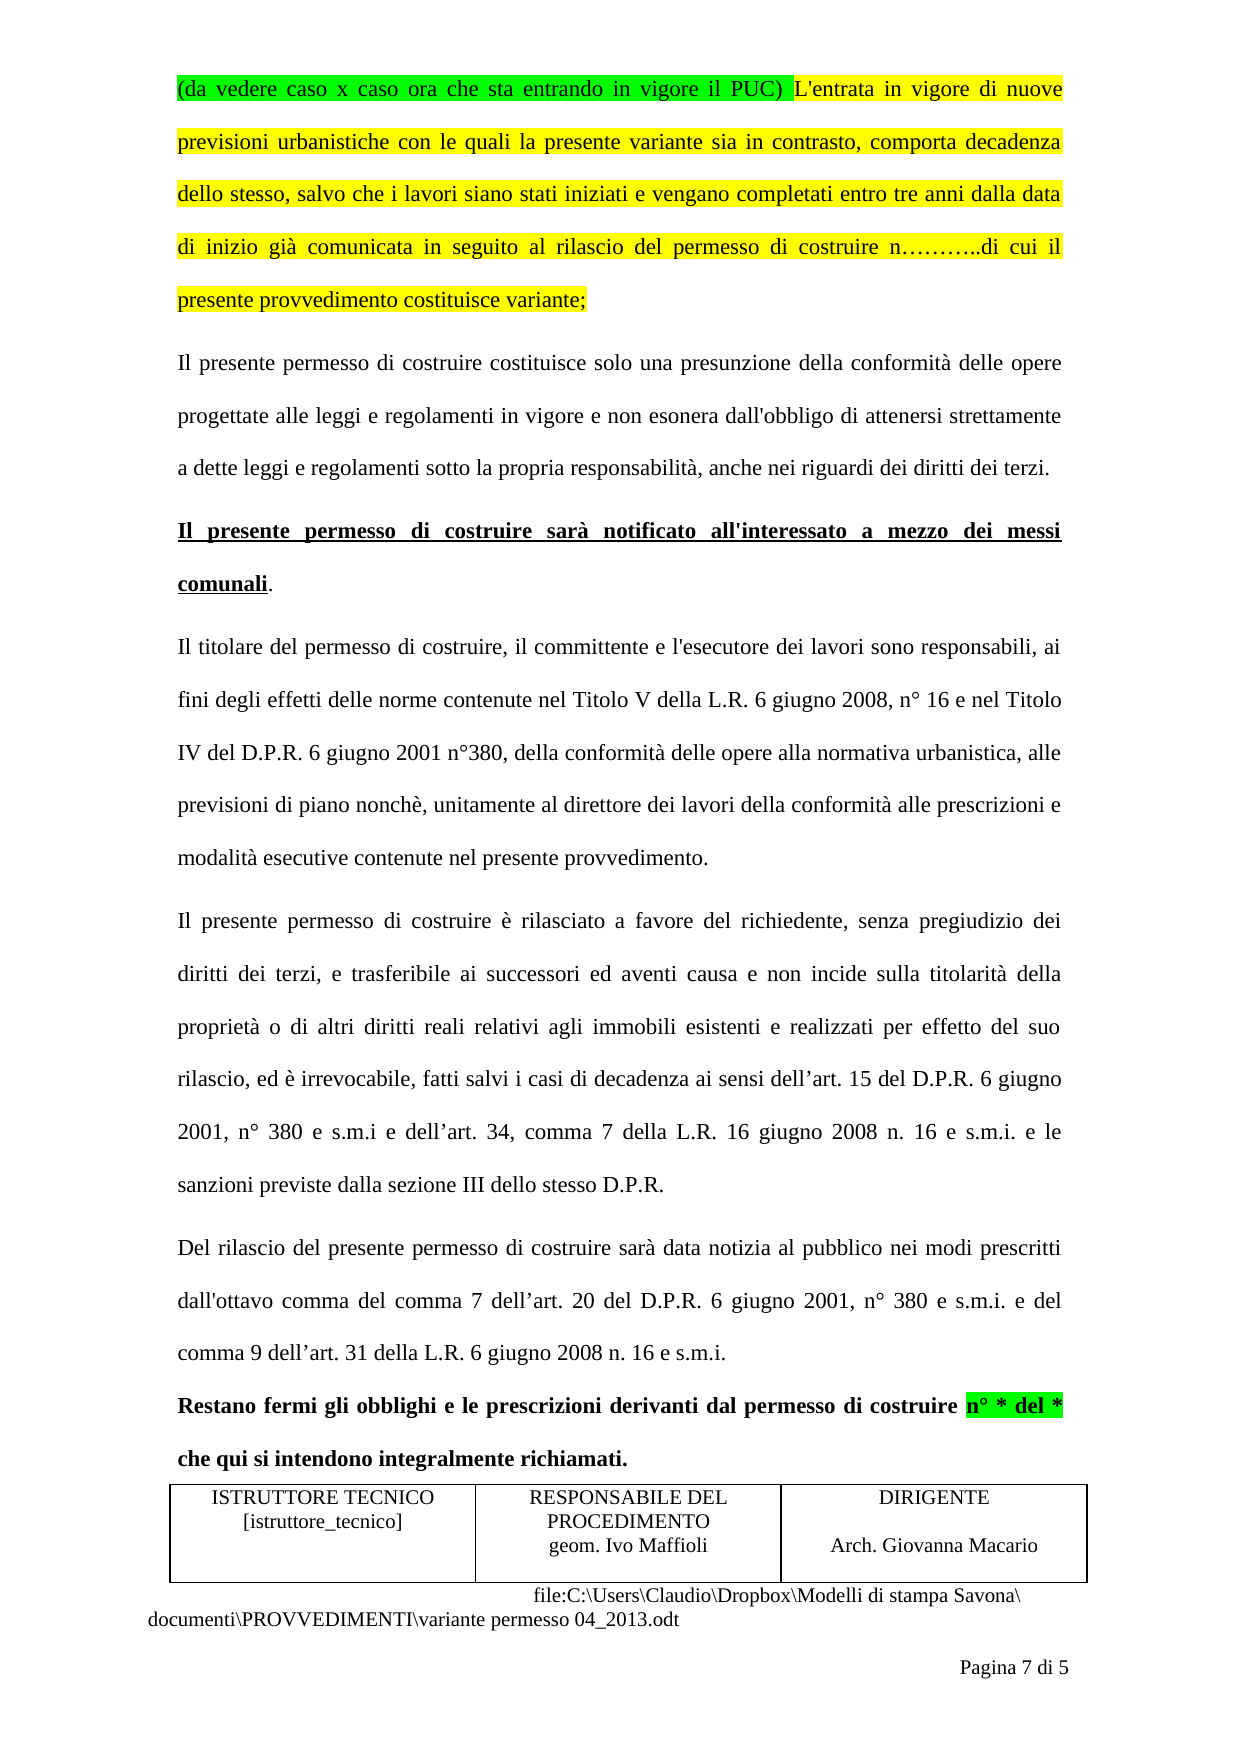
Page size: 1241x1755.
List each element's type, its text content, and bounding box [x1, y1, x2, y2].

text Del rilascio del presente permesso di costruire sarà data notizia al pubblico nei modi prescritti dall'ottavo comma del comma 7 dell’art. 20 del D.P.R. 6 giugno 2001, n° 380 e s.m.i. e del comma 9 dell’art. 31 della L.R. 6 giugno 2008 n. 16 e s.m.i. [177, 1234, 1063, 1366]
text Il presente permesso di costruire costituisce solo una presunzione della conformità delle opere progettate alle leggi e regolamenti in vigore e non esonera dall'obbligo di attenersi strettamente a dette leggi e regolamenti sotto la propria responsabilità, anche nei riguardi dei diritti dei terzi. [177, 349, 1063, 481]
text Il presente permesso di costruire è rilasciato a favore del richiedente, senza pregiudizio dei diritti dei terzi, e trasferibile ai successori ed aventi causa e non incide sulla titolarità della proprietà o di altri diritti reali relativi agli immobili esistenti e realizzati per effetto del suo rilascio, ed è irrevocabile, fatti salvi i casi di decadenza ai sensi dell’art. 15 del D.P.R. 6 giugno 2001, n° 380 e s.m.i e dell’art. 34, comma 7 della L.R. 16 giugno 2008 n. 16 e s.m.i. e le sanzioni previste dalla sezione III dello stesso D.P.R. [177, 907, 1063, 1197]
text Restano fermi gli obblighi e le prescrizioni derivanti dal permesso di costruire n° * del * che qui si intendono integralmente richiamati. [177, 1392, 1063, 1471]
text Il presente permesso di costruire sarà notificato all'interessato a mezzo dei messi comunali. [177, 517, 1063, 597]
text (da vedere caso x caso ora che sta entrando in vigore il PUC) L'entrata in vigore di nuove previsioni urbanistiche con le quali la presente variante sia in contrasto, comporta decadenza dello stesso, salvo che i lavori siano stati iniziati e vengano completati entro tre anni dalla data di inizio già comunicata in seguito al rilascio del permesso di costruire n………..di cui il presente provvedimento costituisce variante; [177, 75, 1063, 312]
text Il titolare del permesso di costruire, il committente e l'esecutore dei lavori sono responsabili, ai fini degli effetti delle norme contenute nel Titolo V della L.R. 6 giugno 2008, n° 16 e nel Titolo IV del D.P.R. 6 giugno 2001 n°380, della conformità delle opere alla normativa urbanistica, alle previsioni di piano nonchè, unitamente al direttore dei lavori della conformità alle prescrizioni e modalità esecutive contenute nel presente provvedimento. [177, 633, 1063, 871]
